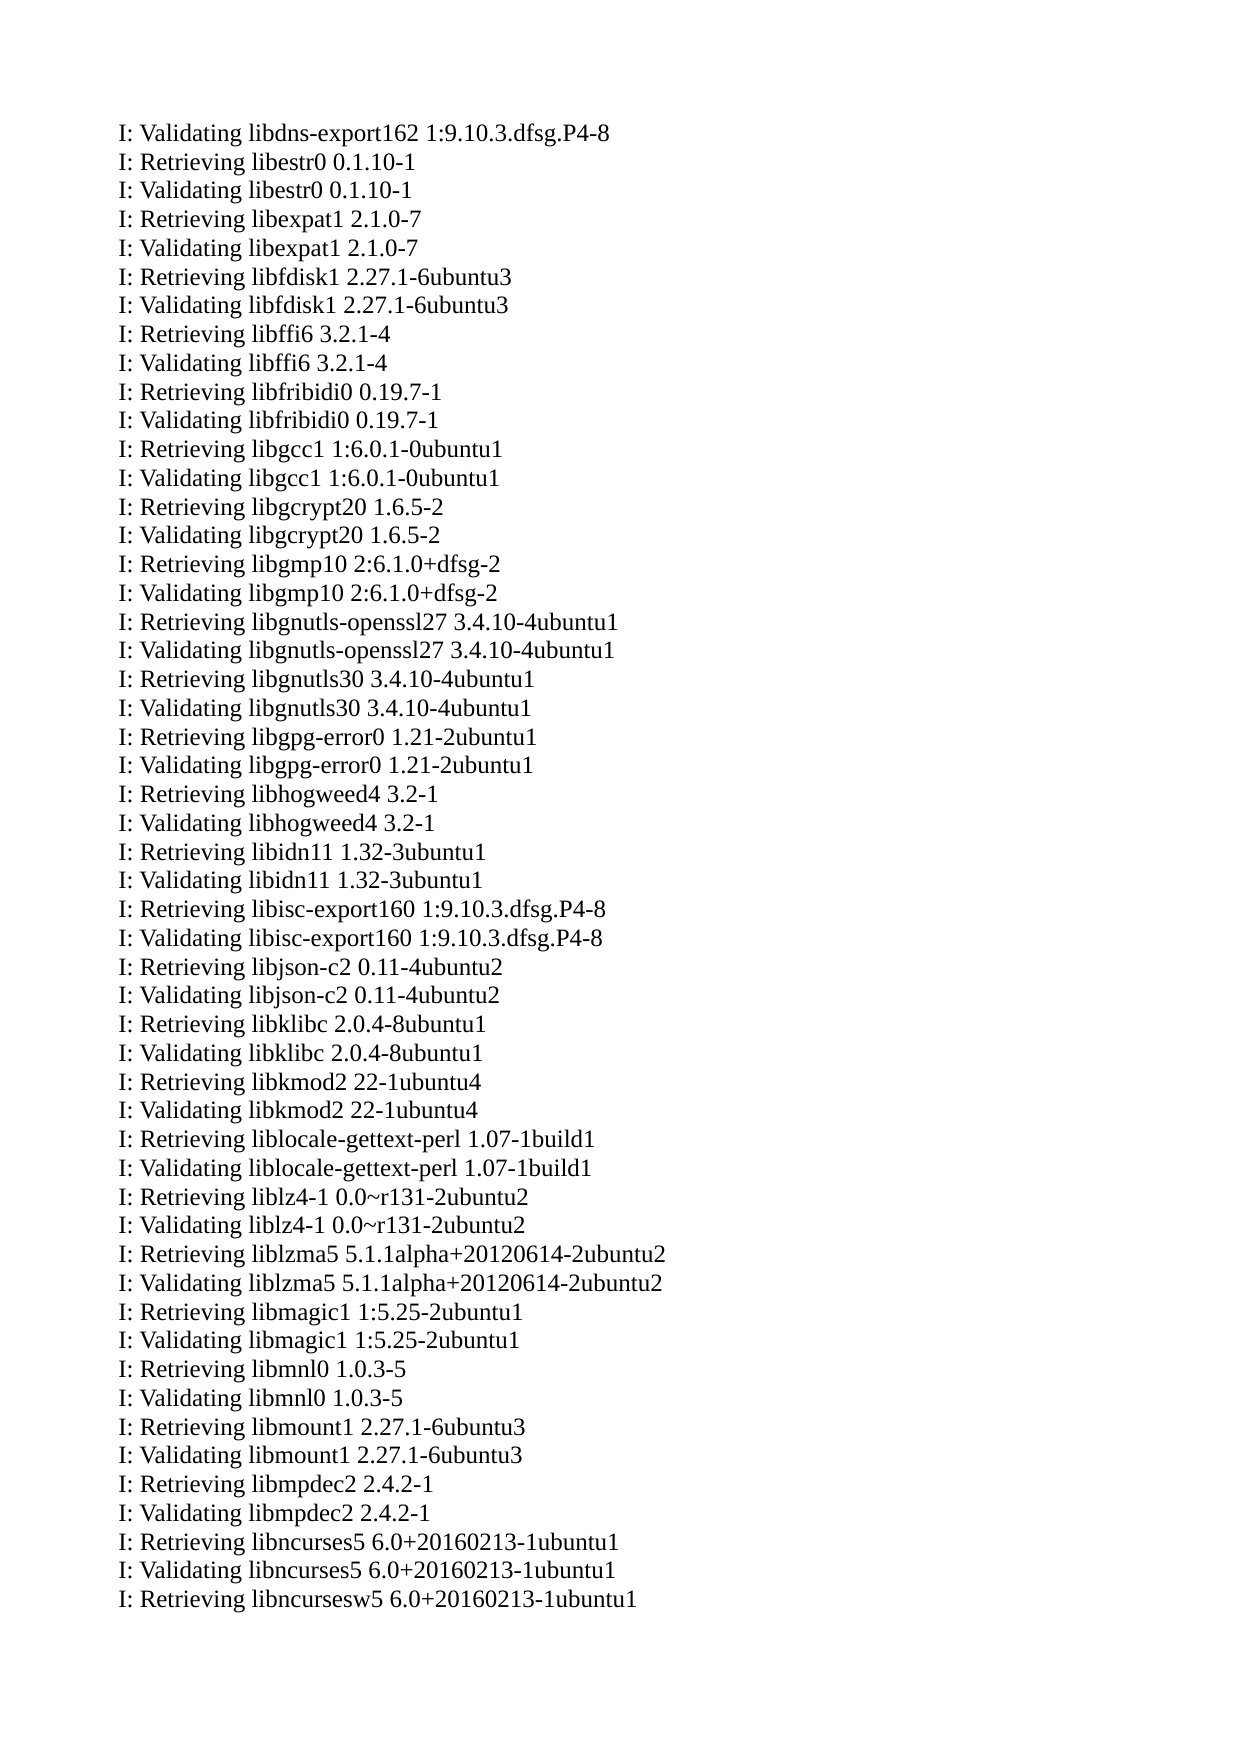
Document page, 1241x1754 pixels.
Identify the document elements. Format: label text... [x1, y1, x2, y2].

text I: Validating libgnutls-openssl27 3.4.10-4ubuntu1 [118, 636, 1122, 664]
text I: Retrieving libmount1 2.27.1-6ubuntu3 [118, 1412, 1122, 1441]
text I: Retrieving libestr0 0.1.10-1 [118, 147, 1122, 176]
text I: Validating libisc-export160 1:9.10.3.dfsg.P4-8 [118, 923, 1122, 952]
text I: Validating libgnutls30 3.4.10-4ubuntu1 [118, 693, 1122, 722]
text I: Validating libklibc 2.0.4-8ubuntu1 [118, 1038, 1122, 1067]
text I: Validating libgcc1 1:6.0.1-0ubuntu1 [118, 463, 1122, 492]
text I: Validating libdns-export162 1:9.10.3.dfsg.P4-8 [118, 118, 1122, 147]
text I: Retrieving libidn11 1.32-3ubuntu1 [118, 837, 1122, 866]
text I: Validating liblocale-gettext-perl 1.07-1build1 [118, 1153, 1122, 1182]
text I: Retrieving libfribidi0 0.19.7-1 [118, 377, 1122, 406]
text I: Retrieving libhogweed4 3.2-1 [118, 779, 1122, 808]
text I: Retrieving libncursesw5 6.0+20160213-1ubuntu1 [118, 1584, 1122, 1613]
text I: Retrieving libffi6 3.2.1-4 [118, 319, 1122, 348]
text I: Validating libhogweed4 3.2-1 [118, 808, 1122, 837]
text I: Validating liblz4-1 0.0~r131-2ubuntu2 [118, 1211, 1122, 1239]
text I: Retrieving libmagic1 1:5.25-2ubuntu1 [118, 1297, 1122, 1326]
text I: Validating libmagic1 1:5.25-2ubuntu1 [118, 1326, 1122, 1354]
text I: Validating libidn11 1.32-3ubuntu1 [118, 866, 1122, 894]
text I: Validating liblzma5 5.1.1alpha+20120614-2ubuntu2 [118, 1268, 1122, 1297]
text I: Retrieving libncurses5 6.0+20160213-1ubuntu1 [118, 1527, 1122, 1556]
text I: Validating libffi6 3.2.1-4 [118, 348, 1122, 377]
text I: Validating libestr0 0.1.10-1 [118, 176, 1122, 204]
text I: Retrieving libgnutls30 3.4.10-4ubuntu1 [118, 664, 1122, 693]
text I: Retrieving libmpdec2 2.4.2-1 [118, 1469, 1122, 1498]
text I: Retrieving libmnl0 1.0.3-5 [118, 1354, 1122, 1383]
text I: Validating libfribidi0 0.19.7-1 [118, 406, 1122, 434]
text I: Validating libgmp10 2:6.1.0+dfsg-2 [118, 578, 1122, 607]
text I: Retrieving libkmod2 22-1ubuntu4 [118, 1067, 1122, 1096]
text I: Retrieving libexpat1 2.1.0-7 [118, 204, 1122, 233]
text I: Retrieving libgcc1 1:6.0.1-0ubuntu1 [118, 434, 1122, 463]
text I: Retrieving libklibc 2.0.4-8ubuntu1 [118, 1009, 1122, 1038]
text I: Validating libjson-c2 0.11-4ubuntu2 [118, 981, 1122, 1009]
text I: Retrieving libfdisk1 2.27.1-6ubuntu3 [118, 262, 1122, 291]
text I: Retrieving libgcrypt20 1.6.5-2 [118, 492, 1122, 521]
text I: Retrieving libgmp10 2:6.1.0+dfsg-2 [118, 549, 1122, 578]
text I: Validating libmpdec2 2.4.2-1 [118, 1498, 1122, 1527]
text I: Retrieving liblocale-gettext-perl 1.07-1build1 [118, 1124, 1122, 1153]
text I: Retrieving libgpg-error0 1.21-2ubuntu1 [118, 722, 1122, 751]
text I: Retrieving libisc-export160 1:9.10.3.dfsg.P4-8 [118, 894, 1122, 923]
text I: Validating libkmod2 22-1ubuntu4 [118, 1096, 1122, 1124]
text I: Retrieving libgnutls-openssl27 3.4.10-4ubuntu1 [118, 607, 1122, 636]
text I: Retrieving libjson-c2 0.11-4ubuntu2 [118, 952, 1122, 981]
text I: Retrieving liblz4-1 0.0~r131-2ubuntu2 [118, 1182, 1122, 1211]
text I: Validating libmnl0 1.0.3-5 [118, 1383, 1122, 1412]
text I: Validating libmount1 2.27.1-6ubuntu3 [118, 1441, 1122, 1469]
text I: Validating libexpat1 2.1.0-7 [118, 233, 1122, 262]
text I: Retrieving liblzma5 5.1.1alpha+20120614-2ubuntu2 [118, 1239, 1122, 1268]
text I: Validating libfdisk1 2.27.1-6ubuntu3 [118, 291, 1122, 319]
text I: Validating libncurses5 6.0+20160213-1ubuntu1 [118, 1556, 1122, 1584]
text I: Validating libgcrypt20 1.6.5-2 [118, 521, 1122, 549]
text I: Validating libgpg-error0 1.21-2ubuntu1 [118, 751, 1122, 779]
